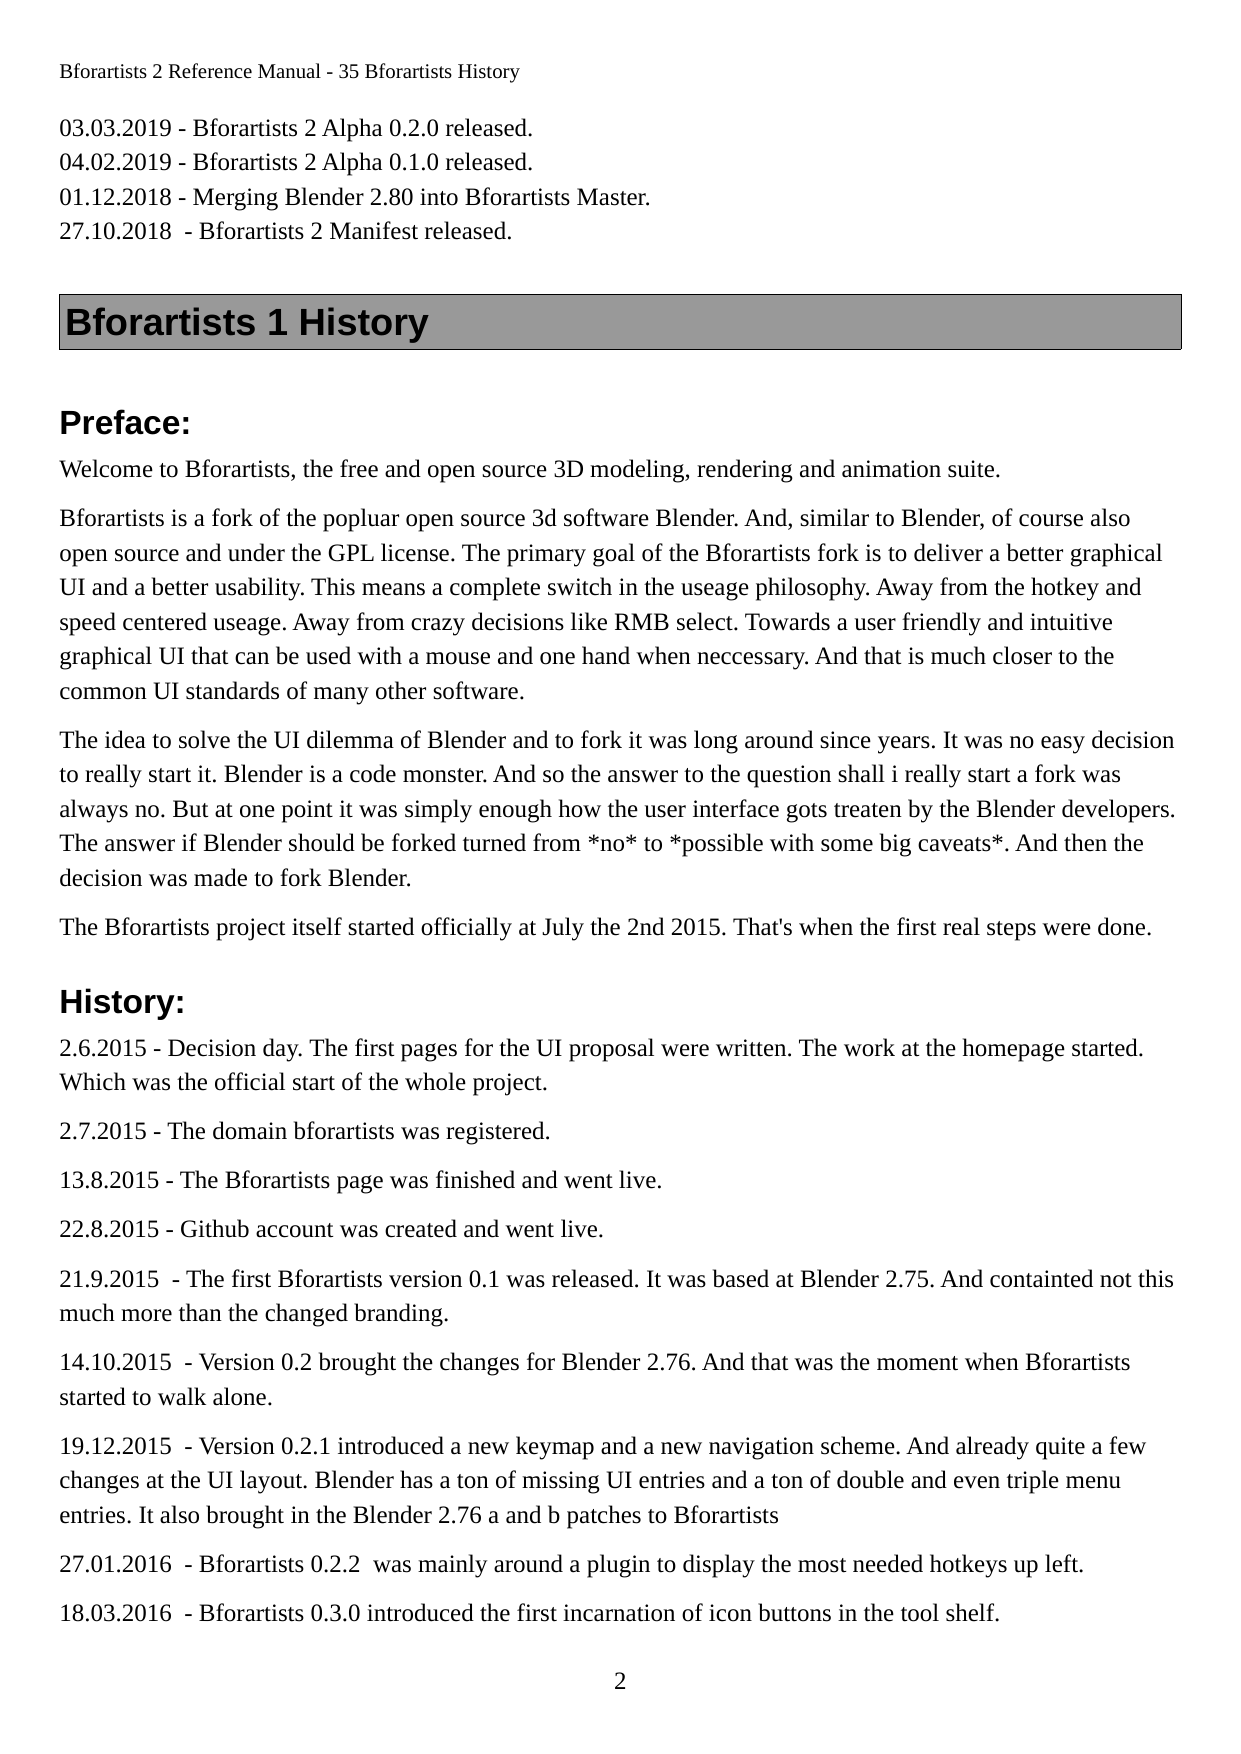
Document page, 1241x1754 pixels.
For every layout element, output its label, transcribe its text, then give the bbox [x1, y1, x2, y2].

text 27.01.2016 - Bforartists 0.2.2 was mainly around a plugin to display the most needed hotkeys up left. [59, 1549, 1181, 1577]
text 13.8.2015 - The Bforartists page was finished and went live. [59, 1166, 1181, 1194]
text 22.8.2015 - Github account was created and went live. [59, 1214, 1181, 1243]
subtitle Preface: [59, 403, 1181, 442]
text 21.9.2015 - The first Bforartists version 0.1 was released. It was based at Blender 2.75. And containted not this much more than the changed branding. [59, 1264, 1181, 1327]
text The idea to solve the UI dilemma of Blender and to fork it was long around since years. It was no easy decision to really start it. Blender is a code monster. And so the answer to the question shall i really start a fork was always no. But at one point it was simply enough how the user interface gots treaten by the Blender developers. The answer if Blender should be forked turned from *no* to *possible with some big caveats*. And then the decision was made to fork Blender. [59, 725, 1181, 892]
text 14.10.2015 - Version 0.2 brought the changes for Blender 2.76. And that was the moment when Bforartists started to walk alone. [59, 1347, 1181, 1410]
text The Bforartists project itself started officially at July the 2nd 2015. That's when the first real steps were done. [59, 912, 1181, 941]
text Welcome to Bforartists, the free and open source 3D modeling, rendering and animation suite. [59, 454, 1181, 483]
table_header Bforartists 1 History [60, 295, 1181, 349]
text 2.7.2015 - The domain bforartists was registered. [59, 1116, 1181, 1145]
text Bforartists is a fork of the popluar open source 3d software Blender. And, similar to Blender, of course also open source and under the GPL license. The primary goal of the Bforartists fork is to deliver a better graphical UI and a better usability. This means a complete switch in the useage philosophy. Away from the hotkey and speed centered useage. Away from crazy decisions like RMB select. Towards a user friendly and intuitive graphical UI that can be used with a mouse and one hand when neccessary. And that is much closer to the common UI standards of many other software. [59, 503, 1181, 704]
text 2.6.2015 - Decision day. The first pages for the UI proposal were written. The work at the homepage started. Which was the official start of the whole project. [59, 1033, 1181, 1096]
text 19.12.2015 - Version 0.2.1 introduced a new keymap and a new navigation scheme. And already quite a few changes at the UI layout. Blender has a ton of missing UI entries and a ton of double and even triple menu entries. It also brought in the Blender 2.76 a and b patches to Bforartists [59, 1431, 1181, 1528]
subtitle History: [59, 982, 1181, 1020]
text 18.03.2016 - Bforartists 0.3.0 introduced the first incarnation of icon buttons in the tool shelf. [59, 1598, 1181, 1627]
text 03.03.2019 - Bforartists 2 Alpha 0.2.0 released. 04.02.2019 - Bforartists 2 Alpha 0.1.0 released. 01.12.2018 - Merging Blender 2.80 into Bforartists Master. 27.10.2018 - Bforartists 2 Manifest released. [59, 113, 1181, 245]
